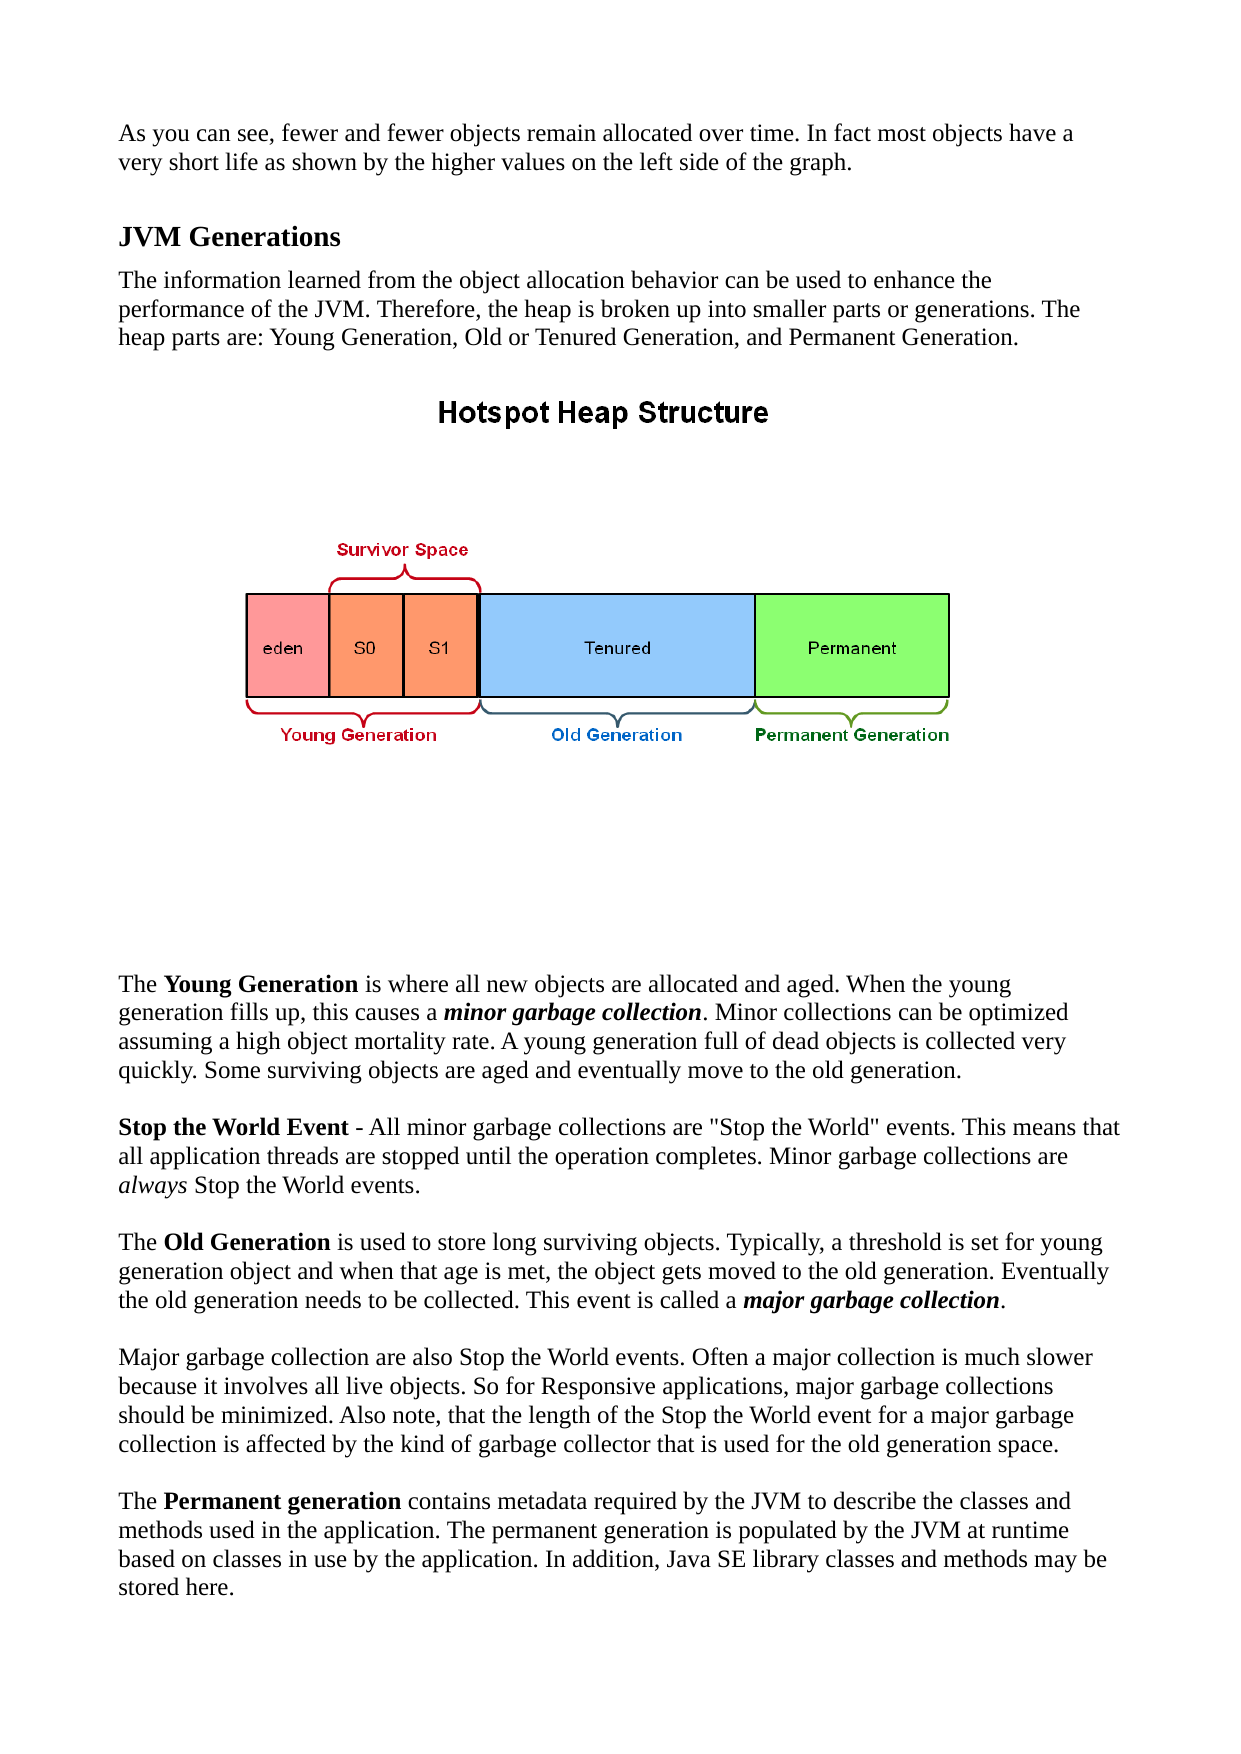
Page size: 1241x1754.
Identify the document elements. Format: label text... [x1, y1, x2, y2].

text The Old Generation is used to store long surviving objects. Typically, a threshold is set for young generation object and when that age is met, the object gets moved to the old generation. Eventually the old generation needs to be collected. This event is called a major garbage collection. [118, 1227, 1122, 1314]
text Major garbage collection are also Stop the World events. Often a major collection is much slower because it involves all live objects. So for Responsive applications, major garbage collections should be minimized. Also note, that the length of the Stop the World event for a major garbage collection is affected by the kind of garbage collector that is used for the old generation space. [118, 1342, 1122, 1457]
text As you can see, fewer and fewer objects remain allocated over time. In fact most objects have a very short life as shown by the higher values on the left side of the graph. [118, 118, 1122, 176]
picture [191, 351, 1015, 969]
subtitle JVM Generations [118, 219, 1122, 252]
text The information learned from the object allocation behavior can be used to enhance the performance of the JVM. Therefore, the heap is broken up into smaller parts or generations. The heap parts are: Young Generation, Old or Tenured Generation, and Permanent Generation. [118, 265, 1122, 351]
text The Permanent generation contains metadata required by the JVM to describe the classes and methods used in the application. The permanent generation is populated by the JVM at runtime based on classes in use by the application. In addition, Java SE library classes and methods may be stored here. [118, 1486, 1122, 1601]
text Stop the World Event - All minor garbage collections are "Stop the World" events. This means that all application threads are stopped until the operation completes. Minor garbage collections are always Stop the World events. [118, 1112, 1122, 1199]
text The Young Generation is where all new objects are allocated and aged. When the young generation fills up, this causes a minor garbage collection. Minor collections can be optimized assuming a high object mortality rate. A young generation full of dead objects is collected very quickly. Some surviving objects are aged and eventually move to the old generation. [118, 351, 1122, 1084]
